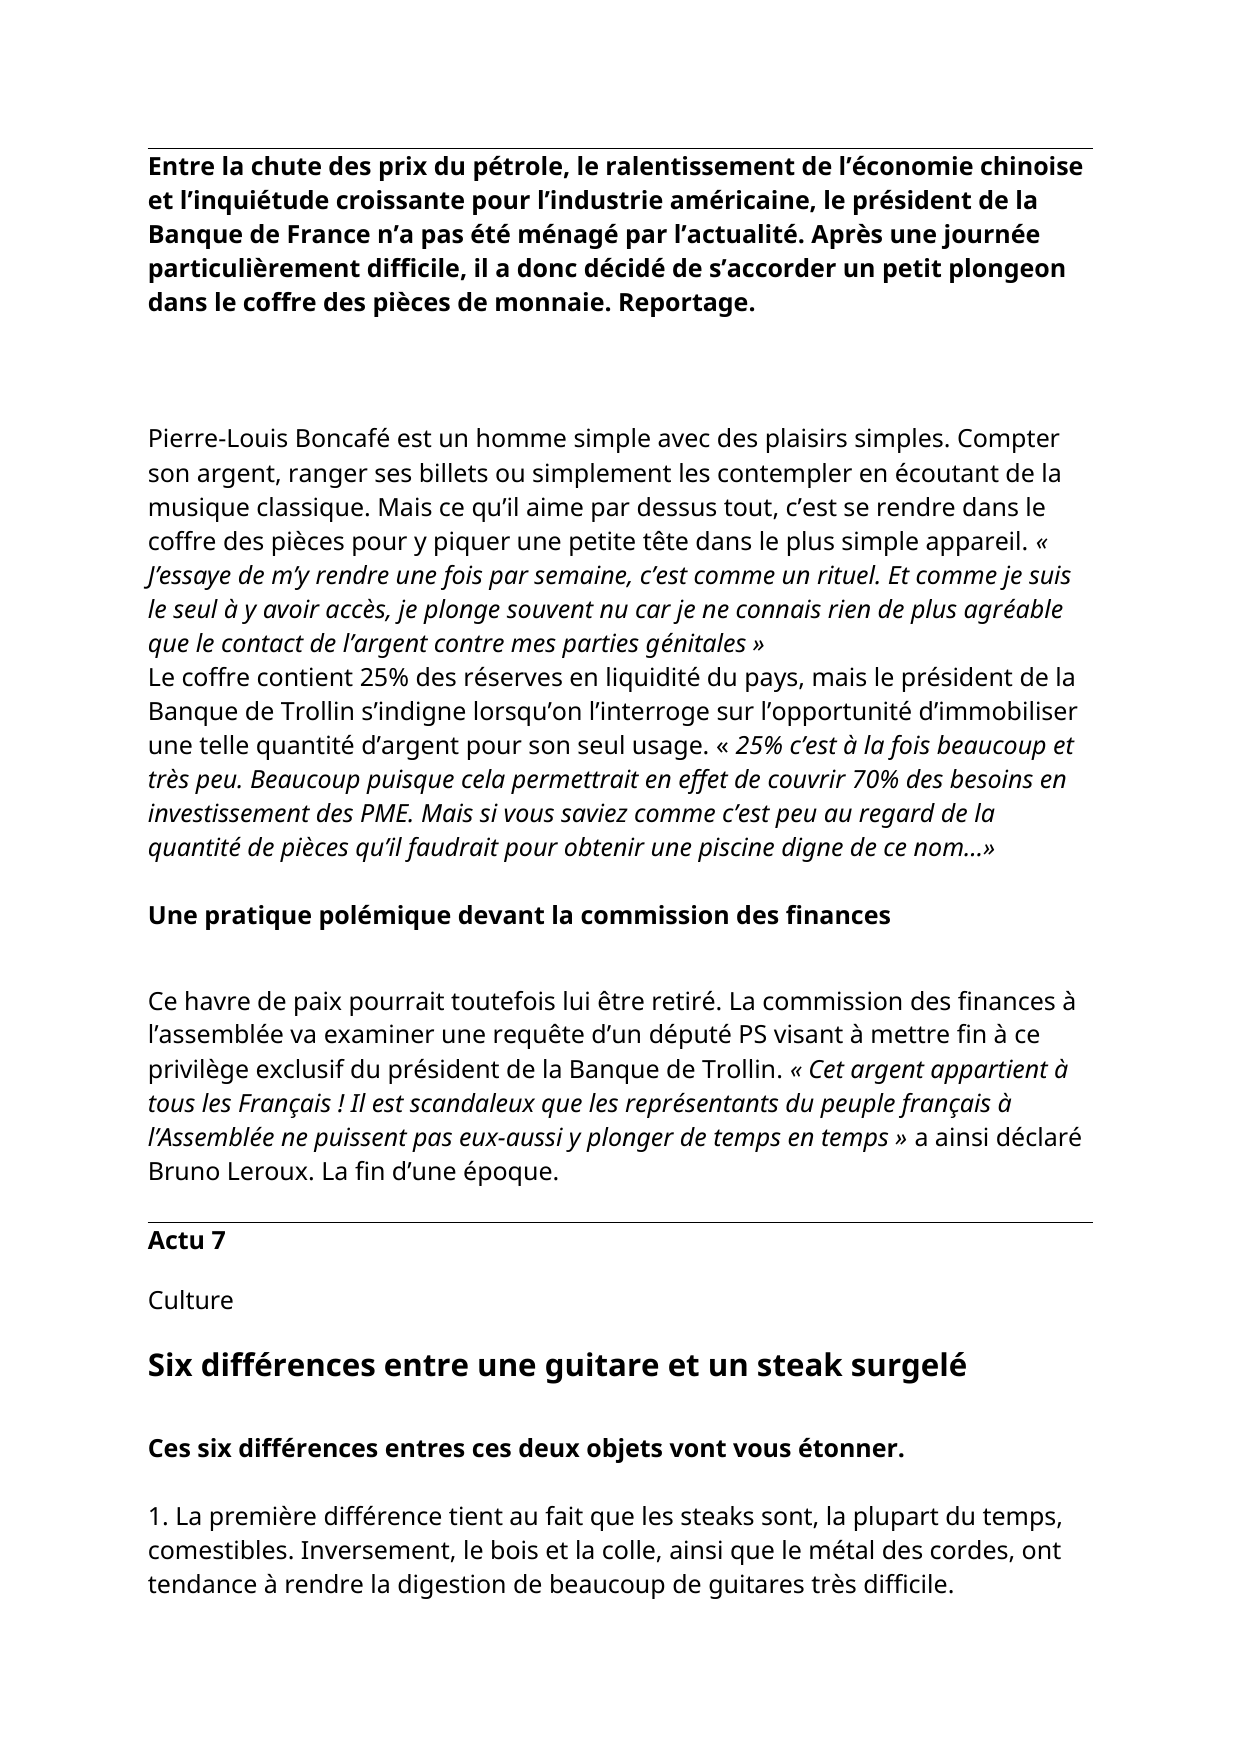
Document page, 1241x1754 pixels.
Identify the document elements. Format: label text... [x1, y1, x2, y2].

text Une pratique polémique devant la commission des finances [148, 898, 1093, 932]
text 1. La première différence tient au fait que les steaks sont, la plupart du temps, comestibles. Inversement, le bois et la colle, ainsi que le métal des cordes, ont tendance à rendre la digestion de beaucoup de guitares très difficile. [148, 1499, 1093, 1601]
text Actu 7 [148, 1223, 1093, 1257]
text Six différences entre une guitare et un steak surgelé [148, 1342, 1093, 1385]
text Culture [148, 1282, 1093, 1317]
text Ce havre de paix pourrait toutefois lui être retiré. La commission des finances à l’assemblée va examiner une requête d’un député PS visant à mettre fin à ce privilège exclusif du président de la Banque de Trollin. « Cet argent appartient à tous les Français ! Il est scandaleux que les représentants du peuple français à l’Assemblée ne puissent pas eux-aussi y plonger de temps en temps » a ainsi déclaré Bruno Leroux. La fin d’une époque. [148, 983, 1093, 1187]
text Le coffre contient 25% des réserves en liquidité du pays, mais le président de la Banque de Trollin s’indigne lorsqu’on l’interroge sur l’opportunité d’immobiliser une telle quantité d’argent pour son seul usage. « 25% c’est à la fois beaucoup et très peu. Beaucoup puisque cela permettrait en effet de couvrir 70% des besoins en investissement des PME. Mais si vous saviez comme c’est peu au regard de la quantité de pièces qu’il faudrait pour obtenir une piscine digne de ce nom…» [148, 659, 1093, 864]
text Ces six différences entres ces deux objets vont vous étonner. [148, 1431, 1093, 1465]
text Pierre-Louis Boncafé est un homme simple avec des plaisirs simples. Compter son argent, ranger ses billets ou simplement les contempler en écoutant de la musique classique. Mais ce qu’il aime par dessus tout, c’est se rendre dans le coffre des pièces pour y piquer une petite tête dans le plus simple appareil. « J’essaye de m’y rendre une fois par semaine, c’est comme un rituel. Et comme je suis le seul à y avoir accès, je plonge souvent nu car je ne connais rien de plus agréable que le contact de l’argent contre mes parties génitales » [148, 421, 1093, 659]
text Entre la chute des prix du pétrole, le ralentissement de l’économie chinoise et l’inquiétude croissante pour l’industrie américaine, le président de la Banque de France n’a pas été ménagé par l’actualité. Après une journée particulièrement difficile, il a donc décidé de s’accorder un petit plongeon dans le coffre des pièces de monnaie. Reportage. [148, 149, 1093, 319]
